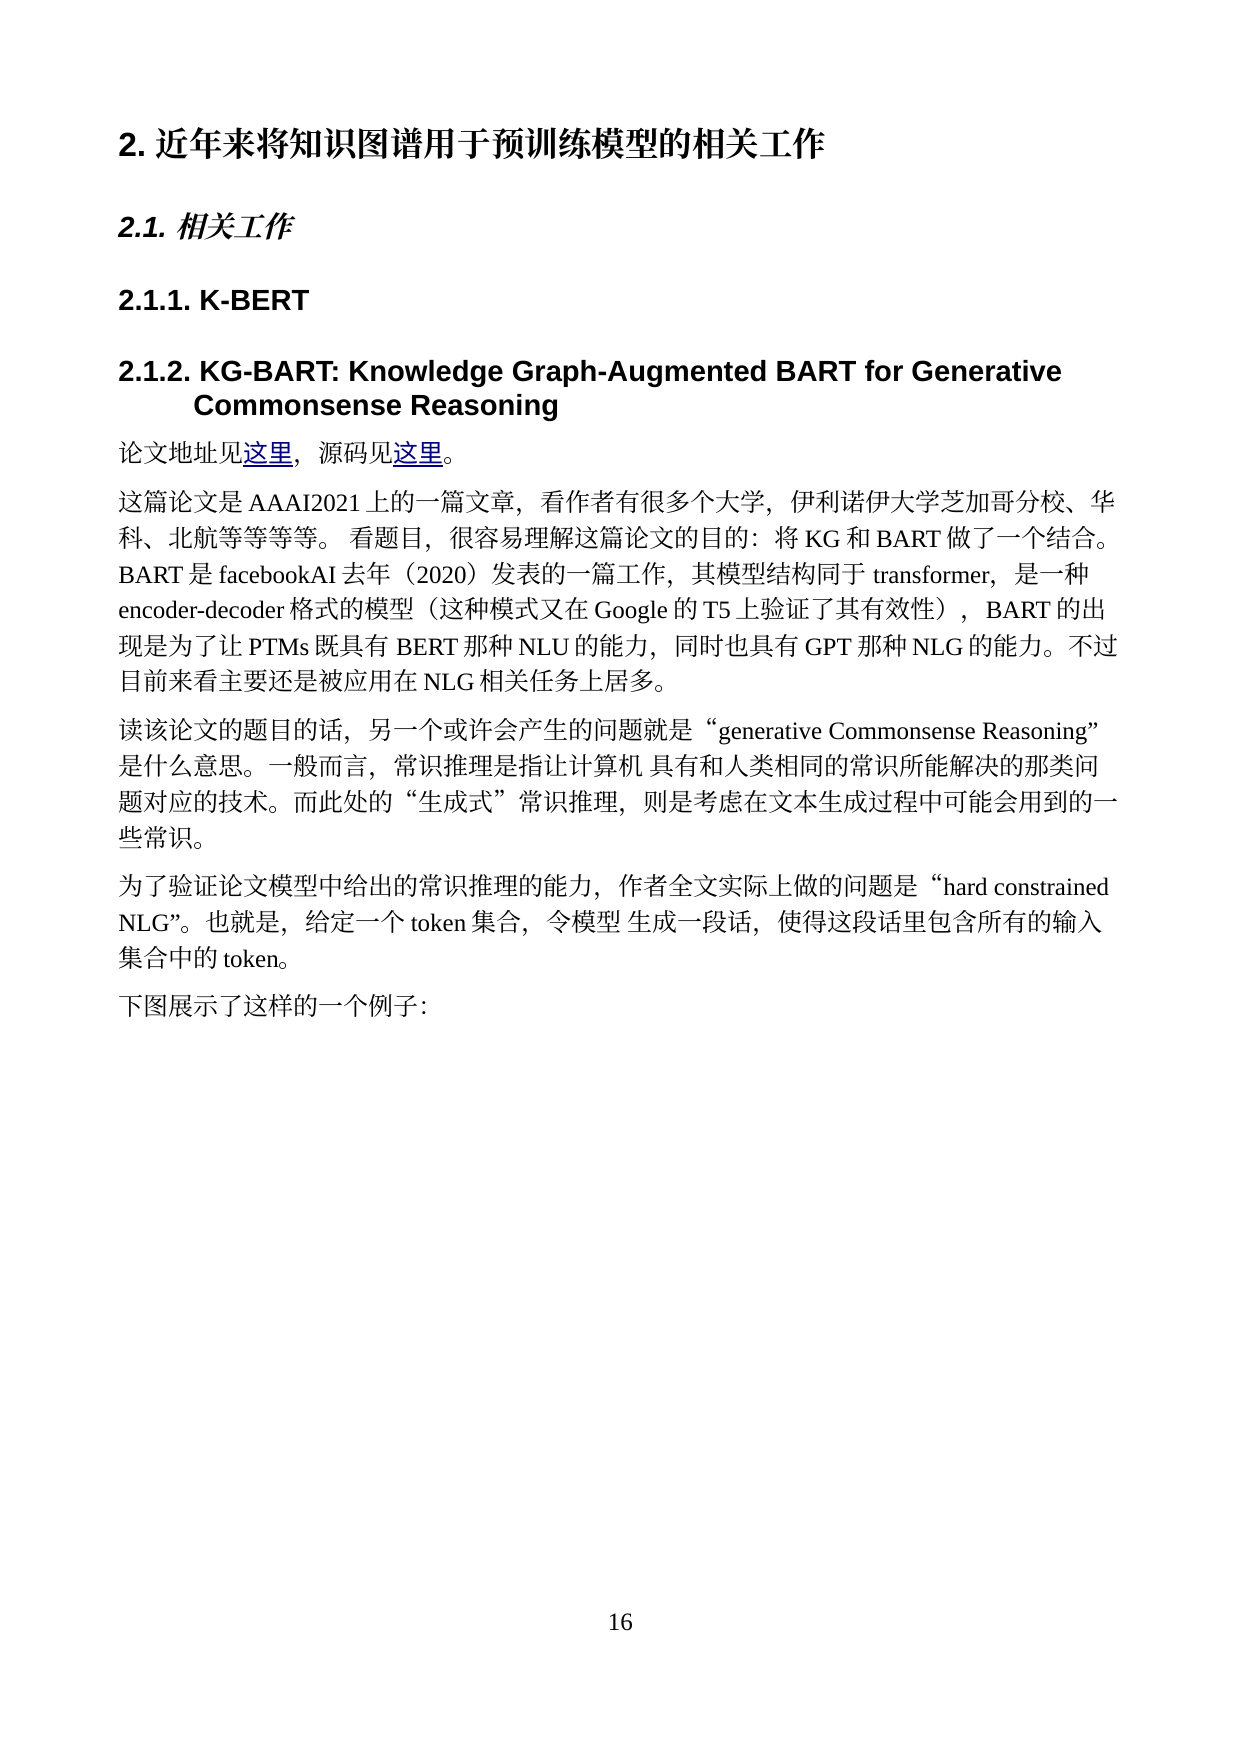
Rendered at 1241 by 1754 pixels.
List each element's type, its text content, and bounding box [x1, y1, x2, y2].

text 读该论文的题目的话，另一个或许会产生的问题就是“generative Commonsense Reasoning”是什么意思。一般而言，常识推理是指让计算机 具有和人类相同的常识所能解决的那类问题对应的技术。而此处的“生成式”常识推理，则是考虑在文本生成过程中可能会用到的一些常识。 [118, 711, 1122, 854]
subtitle 相关工作 [118, 204, 1122, 246]
subtitle K-BERT [118, 283, 1122, 317]
text 下图展示了这样的一个例子： [118, 987, 1122, 1023]
text 论文地址见这里，源码见这里。 [118, 434, 1122, 470]
subtitle 近年来将知识图谱用于预训练模型的相关工作 [118, 118, 1122, 166]
text 这篇论文是AAAI2021上的一篇文章，看作者有很多个大学，伊利诺伊大学芝加哥分校、华科、北航等等等等。 看题目，很容易理解这篇论文的目的：将KG和BART做了一个结合。BART是facebookAI去年（2020）发表的一篇工作，其模型结构同于 transformer，是一种encoder-decoder格式的模型（这种模式又在Google的T5上验证了其有效性），BART的出现是为了让PTMs既具有 BERT那种NLU的能力，同时也具有GPT那种NLG的能力。不过目前来看主要还是被应用在NLG相关任务上居多。 [118, 482, 1122, 698]
subtitle KG-BART: Knowledge Graph-Augmented BART for Generative Commonsense Reasoning [118, 354, 1122, 421]
text 为了验证论文模型中给出的常识推理的能力，作者全文实际上做的问题是“hard constrained NLG”。也就是，给定一个token集合，令模型 生成一段话，使得这段话里包含所有的输入集合中的token。 [118, 867, 1122, 974]
